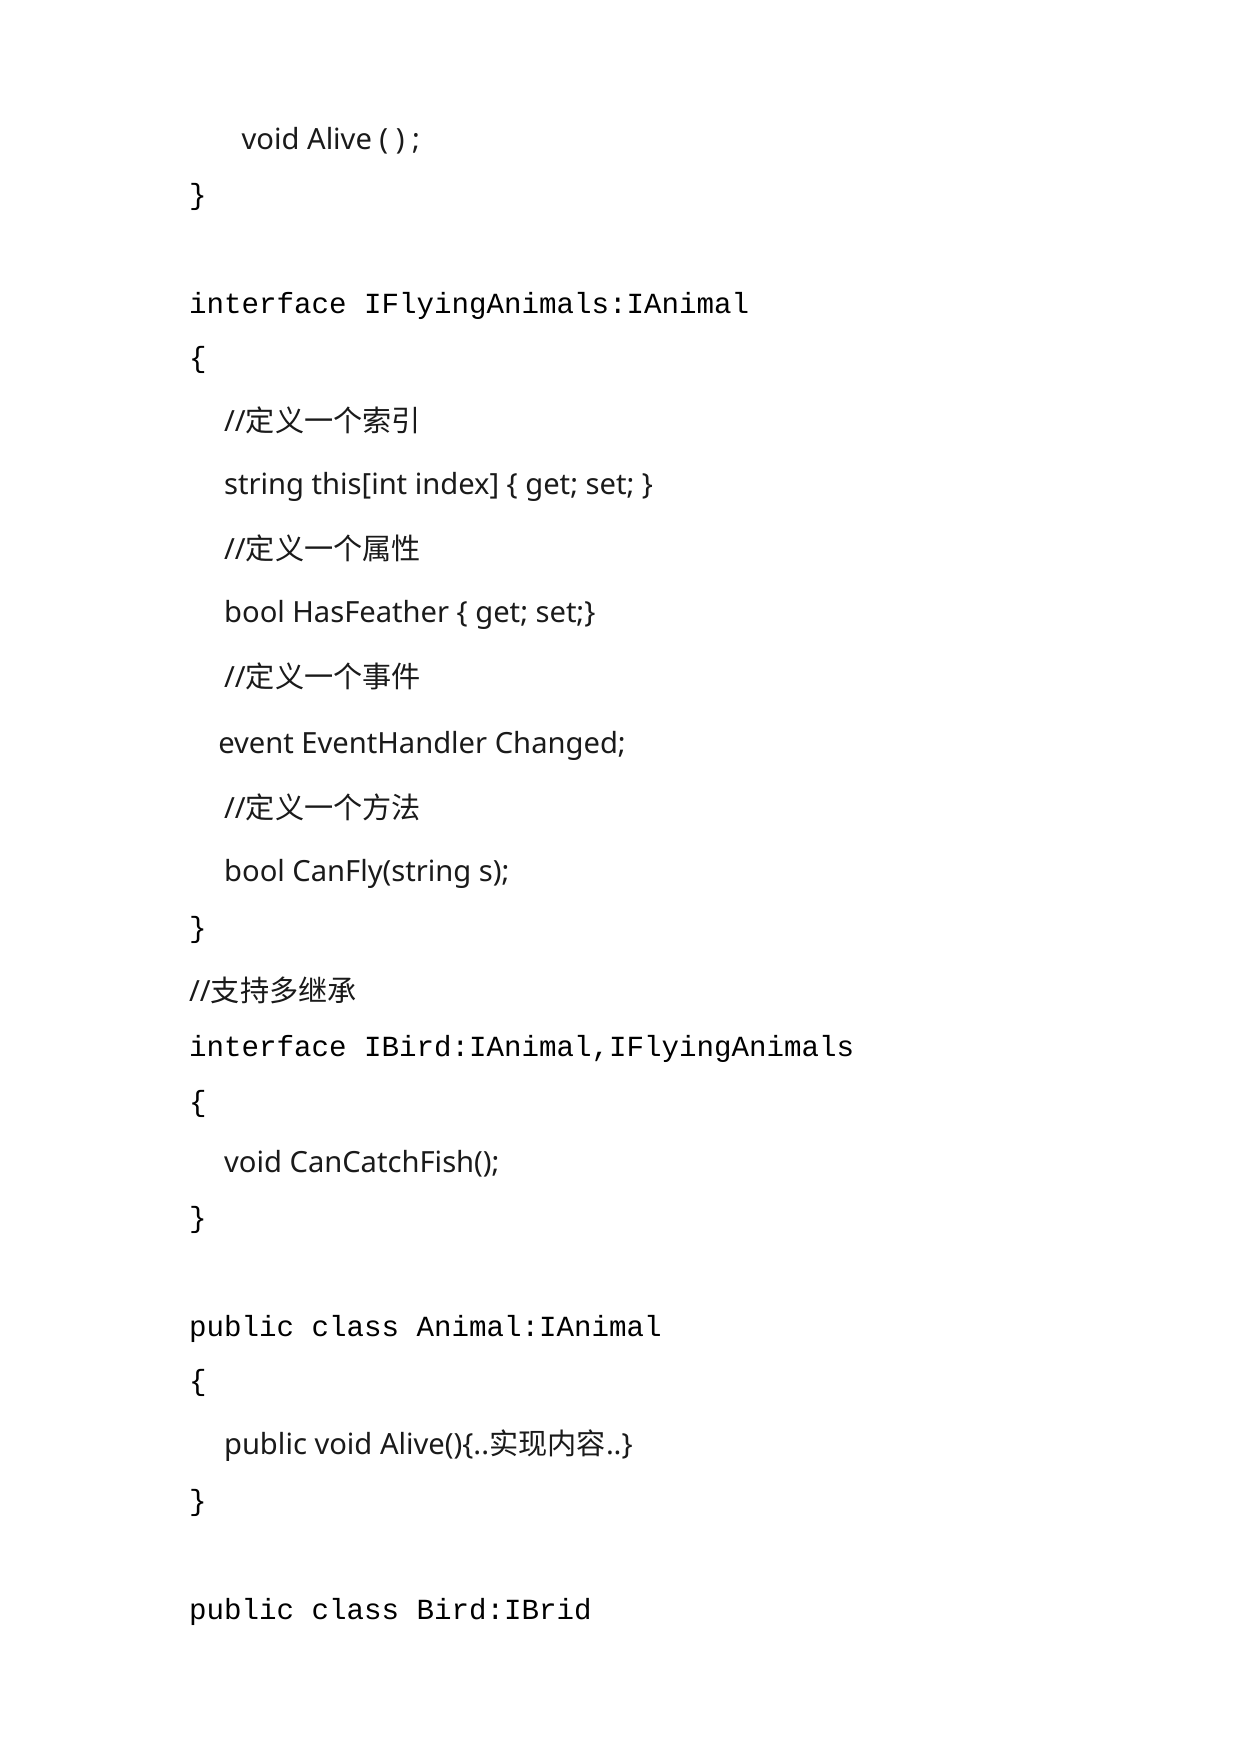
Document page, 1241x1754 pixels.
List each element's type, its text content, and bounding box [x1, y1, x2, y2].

text void CanCatchFish(); [118, 1141, 1122, 1181]
text } [118, 1486, 1122, 1519]
text bool HasFeather { get; set;} [118, 591, 1122, 631]
text } [118, 181, 1122, 213]
text public void Alive(){..实现内容..} [118, 1421, 1122, 1463]
text bool CanFly(string s); [118, 851, 1122, 890]
text //定义一个方法 [118, 785, 1122, 827]
text { [118, 344, 1122, 377]
text { [118, 1366, 1122, 1399]
text interface IFlyingAnimals:IAnimal [118, 289, 1122, 322]
text public class Animal:IAnimal [118, 1312, 1122, 1345]
text //定义一个属性 [118, 526, 1122, 568]
text interface IBird:IAnimal,IFlyingAnimals [118, 1032, 1122, 1066]
text void Alive ( ) ; [118, 118, 1122, 158]
text //支持多继承 [118, 967, 1122, 1009]
text } [118, 1203, 1122, 1236]
text //定义一个索引 [118, 398, 1122, 440]
text } [118, 913, 1122, 946]
text public class Bird:IBrid [118, 1595, 1122, 1628]
text string this[int index] { get; set; } [118, 463, 1122, 503]
text { [118, 1087, 1122, 1120]
text //定义一个事件 [118, 654, 1122, 696]
text event EventHandler Changed; [118, 719, 1122, 762]
